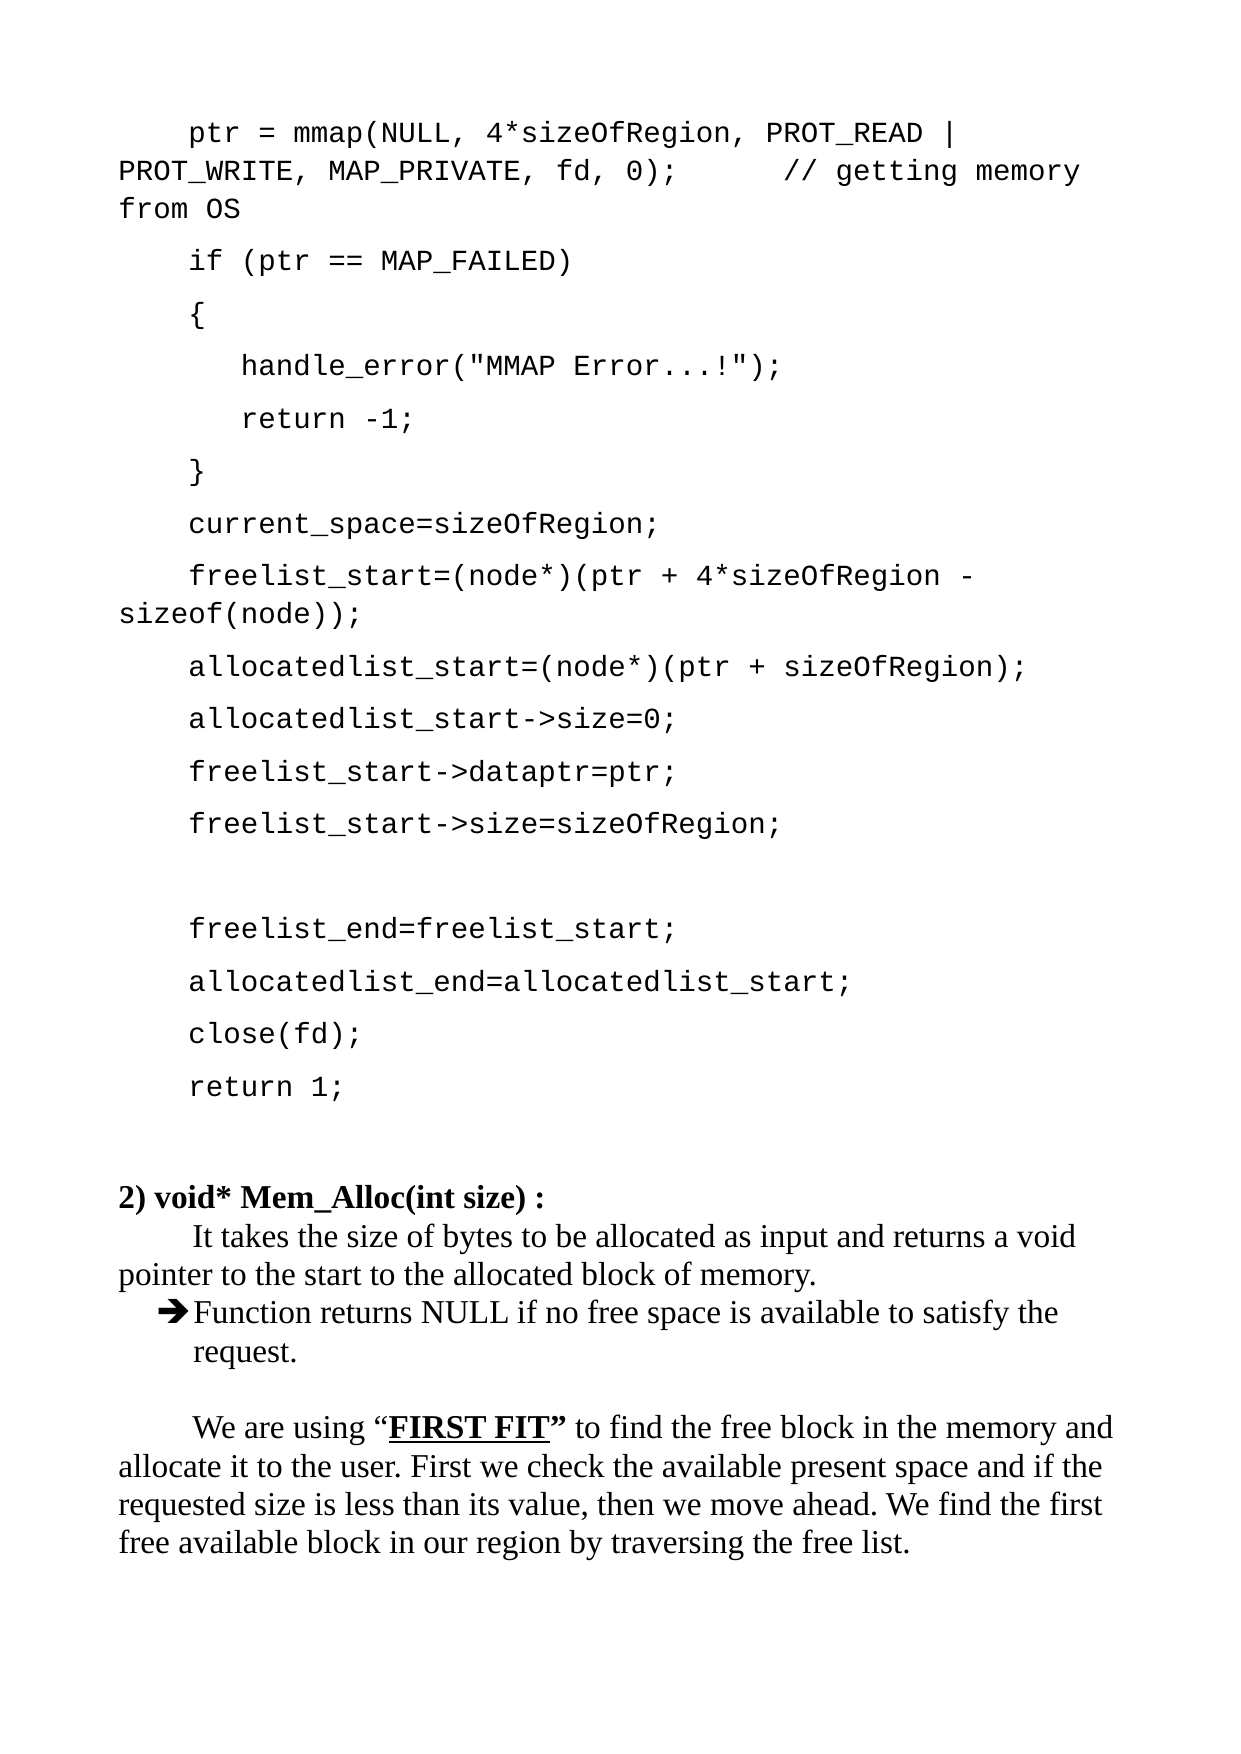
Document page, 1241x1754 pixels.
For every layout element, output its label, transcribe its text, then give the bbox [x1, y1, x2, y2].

text handle_error("MMAP Error...!"); [118, 351, 1122, 384]
text return -1; [118, 404, 1122, 437]
text 2) void* Mem_Alloc(int size) : [118, 1177, 1122, 1216]
text current_space=sizeOfRegion; [118, 509, 1122, 542]
list Function returns NULL if no free space is available to satisfy the request. [156, 1292, 1122, 1369]
text } [118, 456, 1122, 489]
text if (ptr == MAP_FAILED) [118, 246, 1122, 279]
text freelist_start->dataptr=ptr; [118, 757, 1122, 790]
text requested size is less than its value, then we move ahead. We find the first free available block in our region by traversing the free list. [118, 1484, 1122, 1561]
text ptr = mmap(NULL, 4*sizeOfRegion, PROT_READ | PROT_WRITE, MAP_PRIVATE, fd, 0); // getting memory from OS [118, 118, 1122, 227]
text close(fd); [118, 1019, 1122, 1052]
text We are using “FIRST FIT” to find the free block in the memory and allocate it to the user. First we check the available present space and if the [118, 1407, 1122, 1484]
text return 1; [118, 1072, 1122, 1105]
text It takes the size of bytes to be allocated as input and returns a void pointer to the start to the allocated block of memory. [118, 1216, 1122, 1292]
text allocatedlist_start->size=0; [118, 704, 1122, 737]
text freelist_start=(node*)(ptr + 4*sizeOfRegion - sizeof(node)); [118, 561, 1122, 632]
text { [118, 299, 1122, 332]
text freelist_start->size=sizeOfRegion; [118, 809, 1122, 842]
text freelist_end=freelist_start; [118, 914, 1122, 947]
text allocatedlist_end=allocatedlist_start; [118, 967, 1122, 1000]
text allocatedlist_start=(node*)(ptr + sizeOfRegion); [118, 652, 1122, 685]
